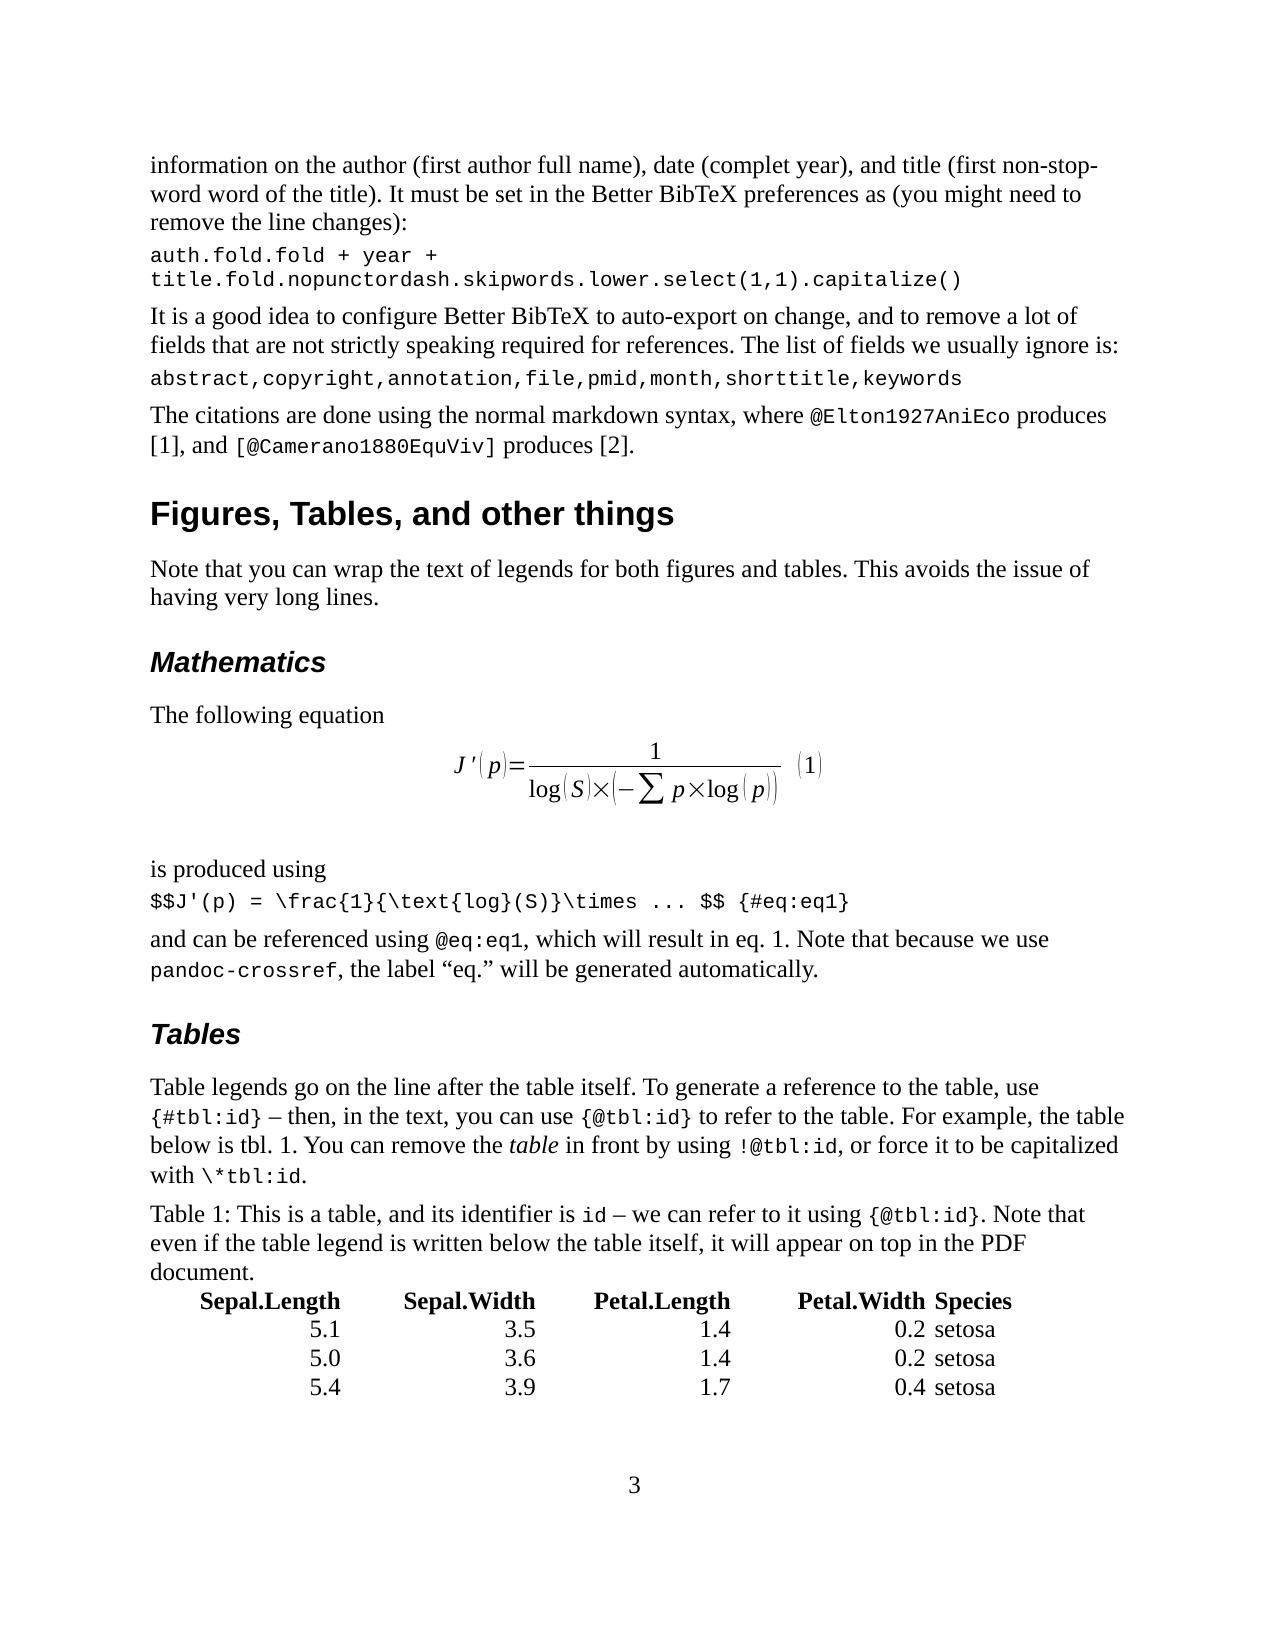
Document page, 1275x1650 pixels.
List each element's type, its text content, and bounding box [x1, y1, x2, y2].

table_cell 0.2 [735, 1343, 930, 1372]
text and can be referenced using @eq:eq1, which will result in eq. 1. Note that because we use pandoc-crossref, the label “eq.” will be generated automatically. [150, 924, 1125, 983]
table_cell 3.6 [345, 1343, 540, 1372]
table_cell setosa [930, 1315, 1125, 1343]
table_header Species [930, 1286, 1125, 1314]
table_cell setosa [930, 1372, 1125, 1401]
table_cell 3.9 [345, 1372, 540, 1401]
table_header Sepal.Length [150, 1286, 345, 1314]
table_cell 5.0 [150, 1343, 345, 1372]
table_header Petal.Width [735, 1286, 930, 1314]
text Note that you can wrap the text of legends for both figures and tables. This avoids the issue of having very long lines. [150, 554, 1125, 611]
table_cell 3.5 [345, 1315, 540, 1343]
text Table 1: This is a table, and its identifier is id – we can refer to it using {@tbl:id}. Note that even if the table legend is written below the table itself, it will appear on top in the PDF document. [150, 1199, 1125, 1286]
table_cell 5.4 [150, 1372, 345, 1401]
text The citations are done using the normal markdown syntax, where @Elton1927AniEco produces [1], and [@Camerano1880EquViv] produces [2]. [150, 401, 1125, 460]
text Table legends go on the line after the table itself. To generate a reference to the table, use {#tbl:id} – then, in the text, you can use {@tbl:id} to refer to the table. For example, the table below is tbl. 1. You can remove the table in front by using !@tbl:id, or force it to be capitalized with \*tbl:id. [150, 1072, 1125, 1190]
subtitle Tables [150, 1017, 1125, 1051]
table_cell 5.1 [150, 1315, 345, 1343]
table_cell 1.4 [540, 1343, 735, 1372]
text information on the author (first author full name), date (complet year), and title (first non-stop-word word of the title). It must be set in the Better BibTeX preferences as (you might need to remove the line changes): [150, 150, 1125, 236]
table_cell 1.4 [540, 1315, 735, 1343]
text abstract,copyright,annotation,file,pmid,month,shorttitle,keywords [150, 368, 1125, 392]
table_cell 0.2 [735, 1315, 930, 1343]
subtitle Figures, Tables, and other things [150, 494, 1125, 532]
table_header Petal.Length [540, 1286, 735, 1314]
text It is a good idea to configure Better BibTeX to auto-export on change, and to remove a lot of fields that are not strictly speaking required for references. The list of fields we usually ignore is: [150, 301, 1125, 359]
table_cell 1.7 [540, 1372, 735, 1401]
text $$J'(p) = \frac{1}{\text{log}(S)}\times ... $$ {#eq:eq1} [150, 891, 1125, 915]
text The following equation [150, 700, 1125, 729]
subtitle Mathematics [150, 645, 1125, 679]
table_cell 0.4 [735, 1372, 930, 1401]
table_cell setosa [930, 1343, 1125, 1372]
text is produced using [150, 854, 1125, 882]
text auth.fold.fold + year + title.fold.nopunctordash.skipwords.lower.select(1,1).capitalize() [150, 245, 1125, 292]
table_header Sepal.Width [345, 1286, 540, 1314]
